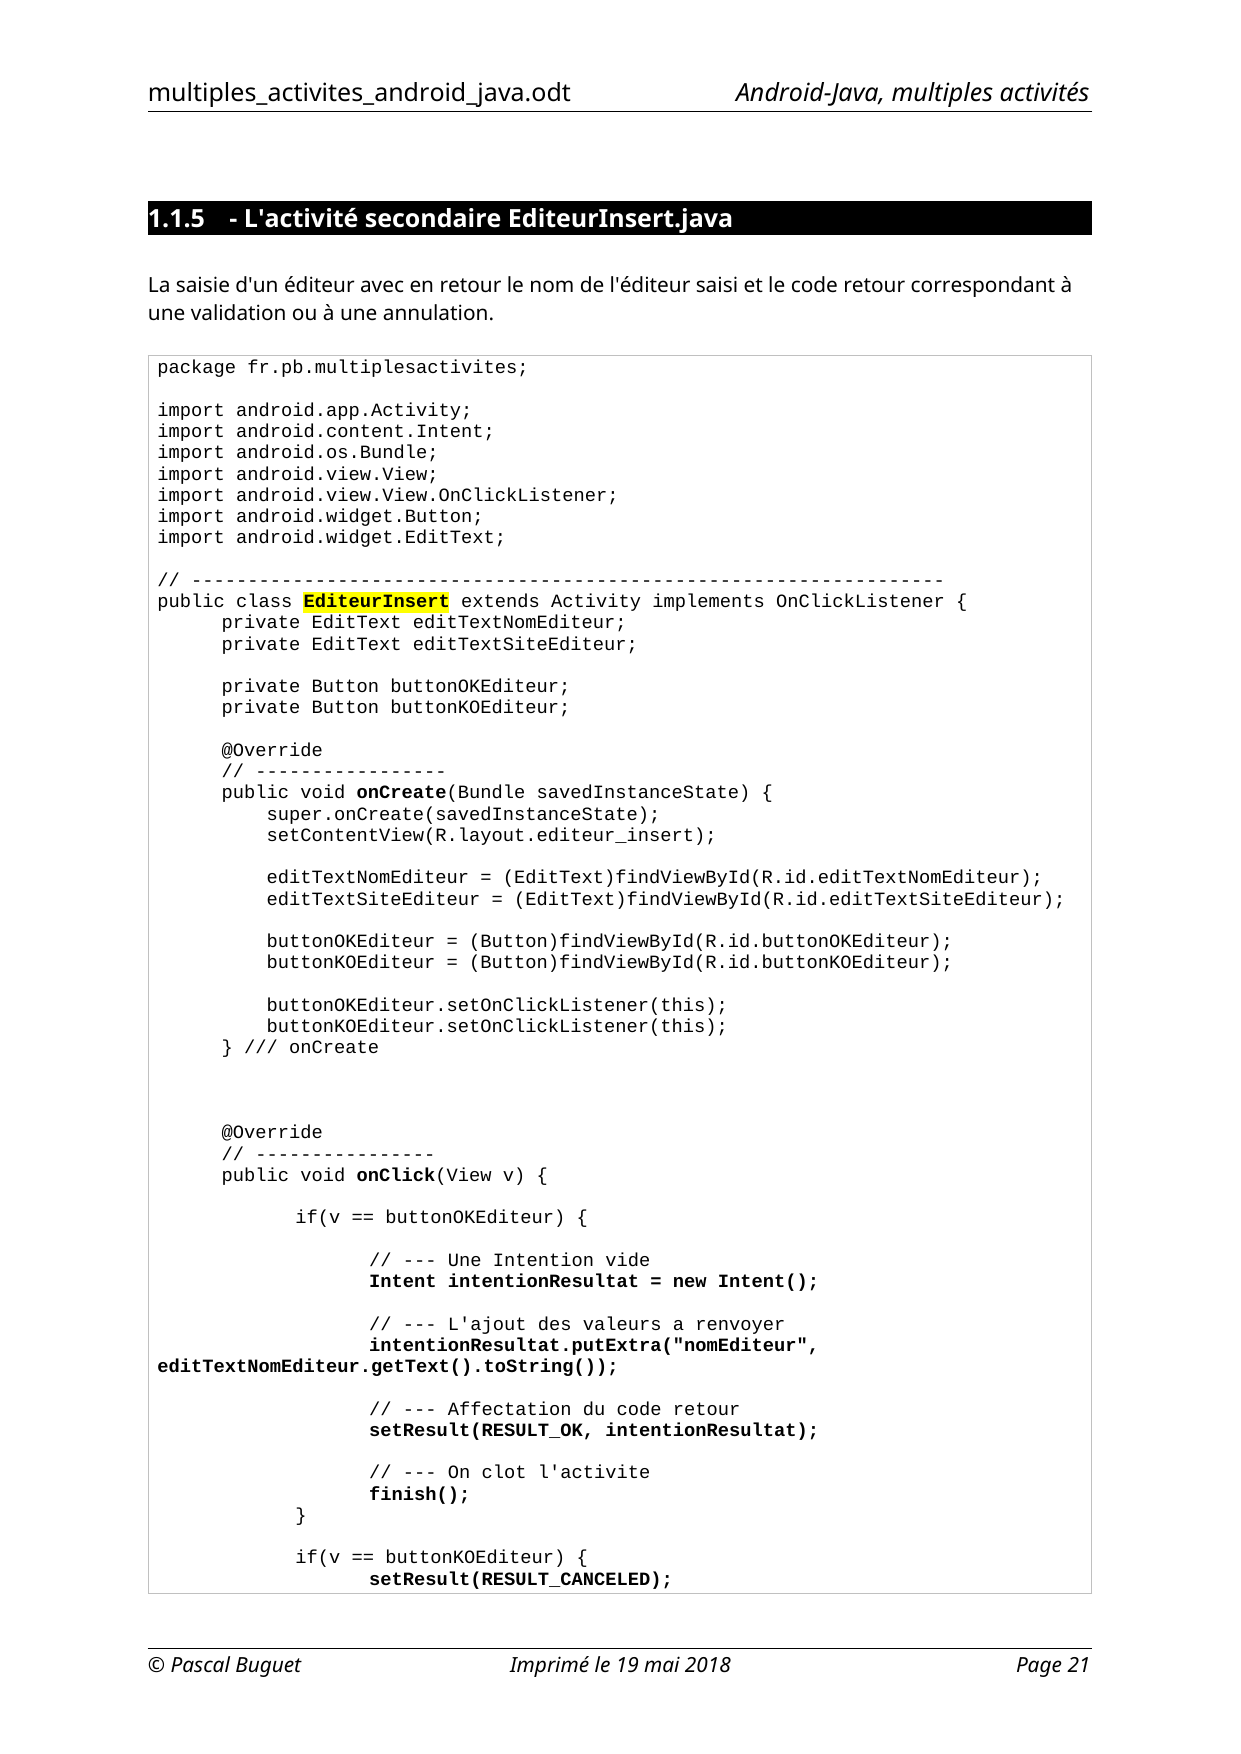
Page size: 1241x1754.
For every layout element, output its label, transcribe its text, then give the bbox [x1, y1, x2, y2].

text setContentView(R.layout.editeur_insert); [149, 823, 1091, 844]
text private Button buttonOKEditeur; [149, 674, 1091, 695]
text // --- L'ajout des valeurs a renvoyer [149, 1311, 1091, 1333]
text private Button buttonKOEditeur; [149, 695, 1091, 716]
text buttonKOEditeur.setOnClickListener(this); [149, 1014, 1091, 1035]
text import android.view.View; [149, 461, 1091, 483]
text // --- Une Intention vide [149, 1248, 1091, 1269]
text setResult(RESULT_CANCELED); [149, 1566, 1091, 1593]
text Intent intentionResultat = new Intent(); [149, 1269, 1091, 1290]
text buttonOKEditeur.setOnClickListener(this); [149, 993, 1091, 1014]
text editTextNomEditeur = (EditText)findViewById(R.id.editTextNomEditeur); [149, 865, 1091, 886]
text } /// onCreate [149, 1035, 1091, 1056]
text public void onClick(View v) { [149, 1163, 1091, 1184]
text private EditText editTextNomEditeur; [149, 610, 1091, 631]
text import android.content.Intent; [149, 419, 1091, 440]
text import android.view.View.OnClickListener; [149, 483, 1091, 504]
text finish(); [149, 1481, 1091, 1503]
text @Override [149, 1120, 1091, 1141]
text private EditText editTextSiteEditeur; [149, 631, 1091, 653]
text if(v == buttonKOEditeur) { [149, 1545, 1091, 1566]
text if(v == buttonOKEditeur) { [149, 1205, 1091, 1226]
text buttonKOEditeur = (Button)findViewById(R.id.buttonKOEditeur); [149, 950, 1091, 971]
text setResult(RESULT_OK, intentionResultat); [149, 1418, 1091, 1439]
text // --- Affectation du code retour [149, 1396, 1091, 1418]
subtitle - L'activité secondaire EditeurInsert.java [148, 201, 1092, 235]
text import android.os.Bundle; [149, 440, 1091, 461]
text } [149, 1503, 1091, 1524]
text public class EditeurInsert extends Activity implements OnClickListener { [149, 589, 1091, 610]
text import android.widget.EditText; [149, 525, 1091, 546]
text // ---------------- [149, 1141, 1091, 1163]
text @Override [149, 738, 1091, 759]
text La saisie d'un éditeur avec en retour le nom de l'éditeur saisi et le code retour correspondant à une validation ou à une annulation. [148, 270, 1092, 327]
text super.onCreate(savedInstanceState); [149, 801, 1091, 823]
text import android.widget.Button; [149, 504, 1091, 525]
text package fr.pb.multiplesactivites; [149, 356, 1091, 376]
text // --- On clot l'activite [149, 1460, 1091, 1481]
text editTextSiteEditeur = (EditText)findViewById(R.id.editTextSiteEditeur); [149, 886, 1091, 908]
text intentionResultat.putExtra("nomEditeur", editTextNomEditeur.getText().toString()); [149, 1333, 1091, 1375]
text // ------------------------------------------------------------------- [149, 568, 1091, 589]
text public void onCreate(Bundle savedInstanceState) { [149, 780, 1091, 801]
text buttonOKEditeur = (Button)findViewById(R.id.buttonOKEditeur); [149, 929, 1091, 950]
text import android.app.Activity; [149, 398, 1091, 419]
text // ----------------- [149, 759, 1091, 780]
